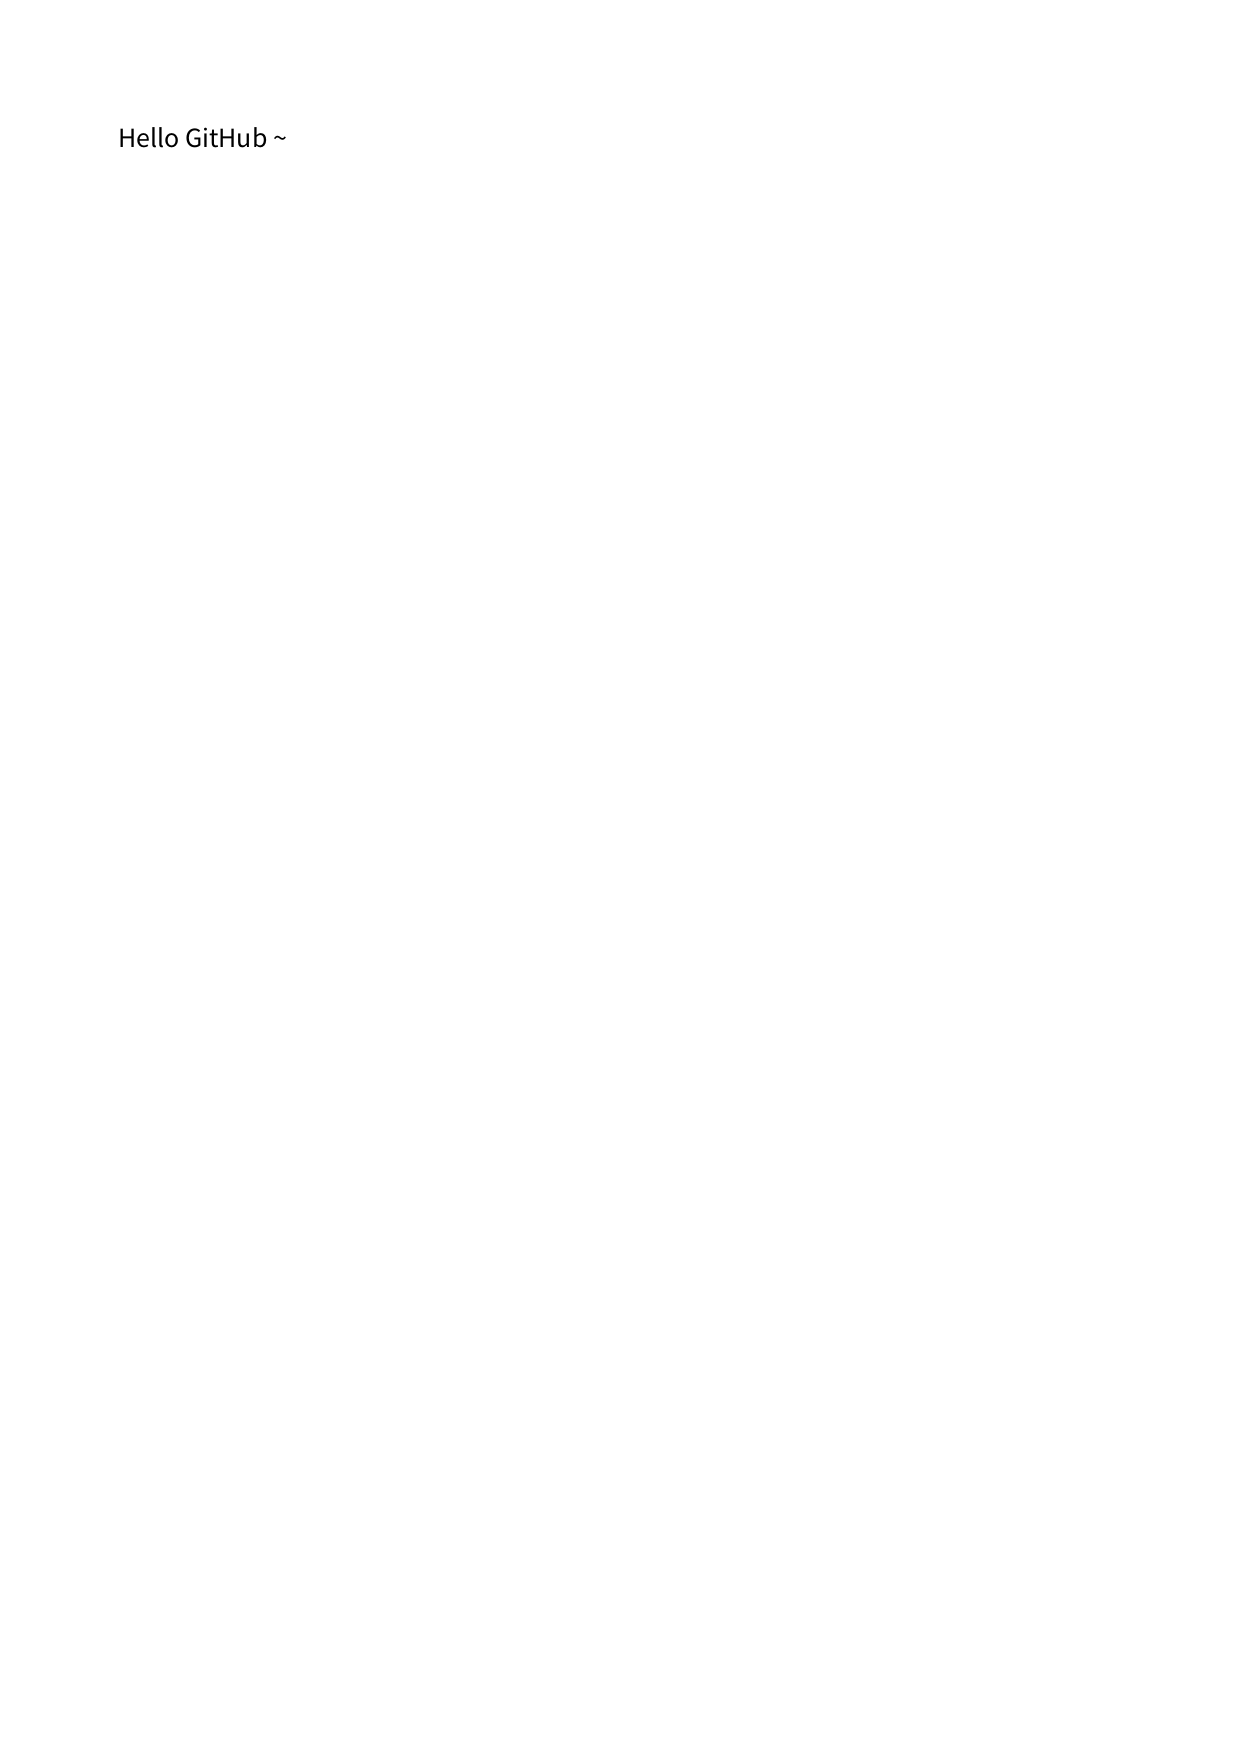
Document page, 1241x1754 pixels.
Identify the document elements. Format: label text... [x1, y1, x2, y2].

text Hello GitHub ~ [118, 118, 1122, 154]
